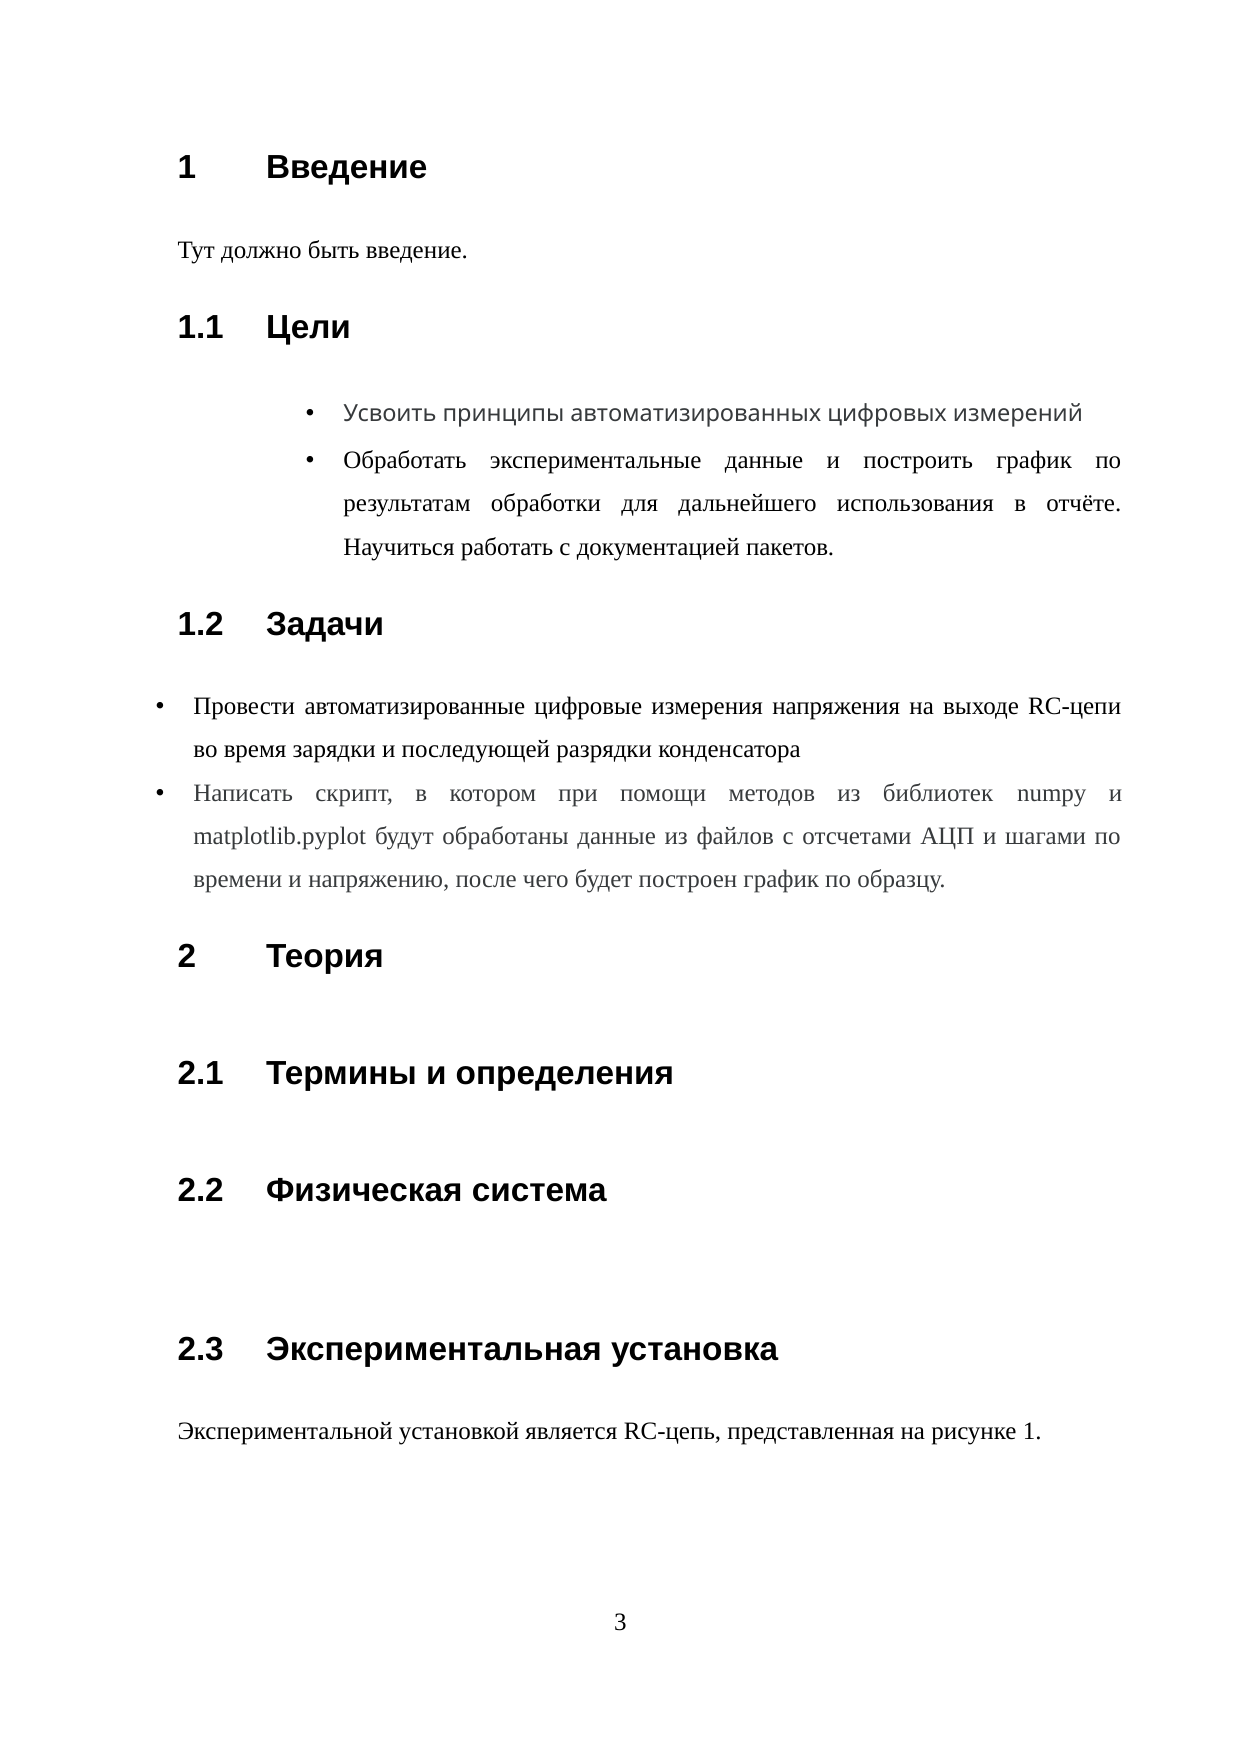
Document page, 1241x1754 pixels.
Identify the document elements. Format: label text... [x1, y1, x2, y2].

subtitle Задачи [118, 604, 1122, 643]
list Провести автоматизированные цифровые измерения напряжения на выходе RC-цепи во время зарядки и последующей разрядки конденсатора [156, 691, 1122, 763]
text Тут должно быть введение. [118, 235, 1122, 263]
subtitle Физическая система [118, 1169, 1122, 1208]
list Усвоить принципы автоматизированных цифровых измерений [306, 394, 1122, 428]
subtitle Цели [118, 307, 1122, 346]
text Экспериментальной установкой является RC-цепь, представленная на рисунке 1. [118, 1416, 1122, 1445]
list Обработать экспериментальные данные и построить график по результатам обработки для дальнейшего использования в отчёте. Научиться работать с документацией пакетов. [306, 445, 1122, 560]
subtitle Термины и определения [118, 1053, 1122, 1091]
subtitle Введение [118, 148, 1122, 186]
subtitle Теория [118, 936, 1122, 975]
subtitle Экспериментальная установка [118, 1329, 1122, 1368]
list Написать скрипт, в котором при помощи методов из библиотек numpy и matplotlib.pyplot будут обработаны данные из файлов с отсчетами АЦП и шагами по времени и напряжению, после чего будет построен график по образцу. [156, 778, 1122, 893]
